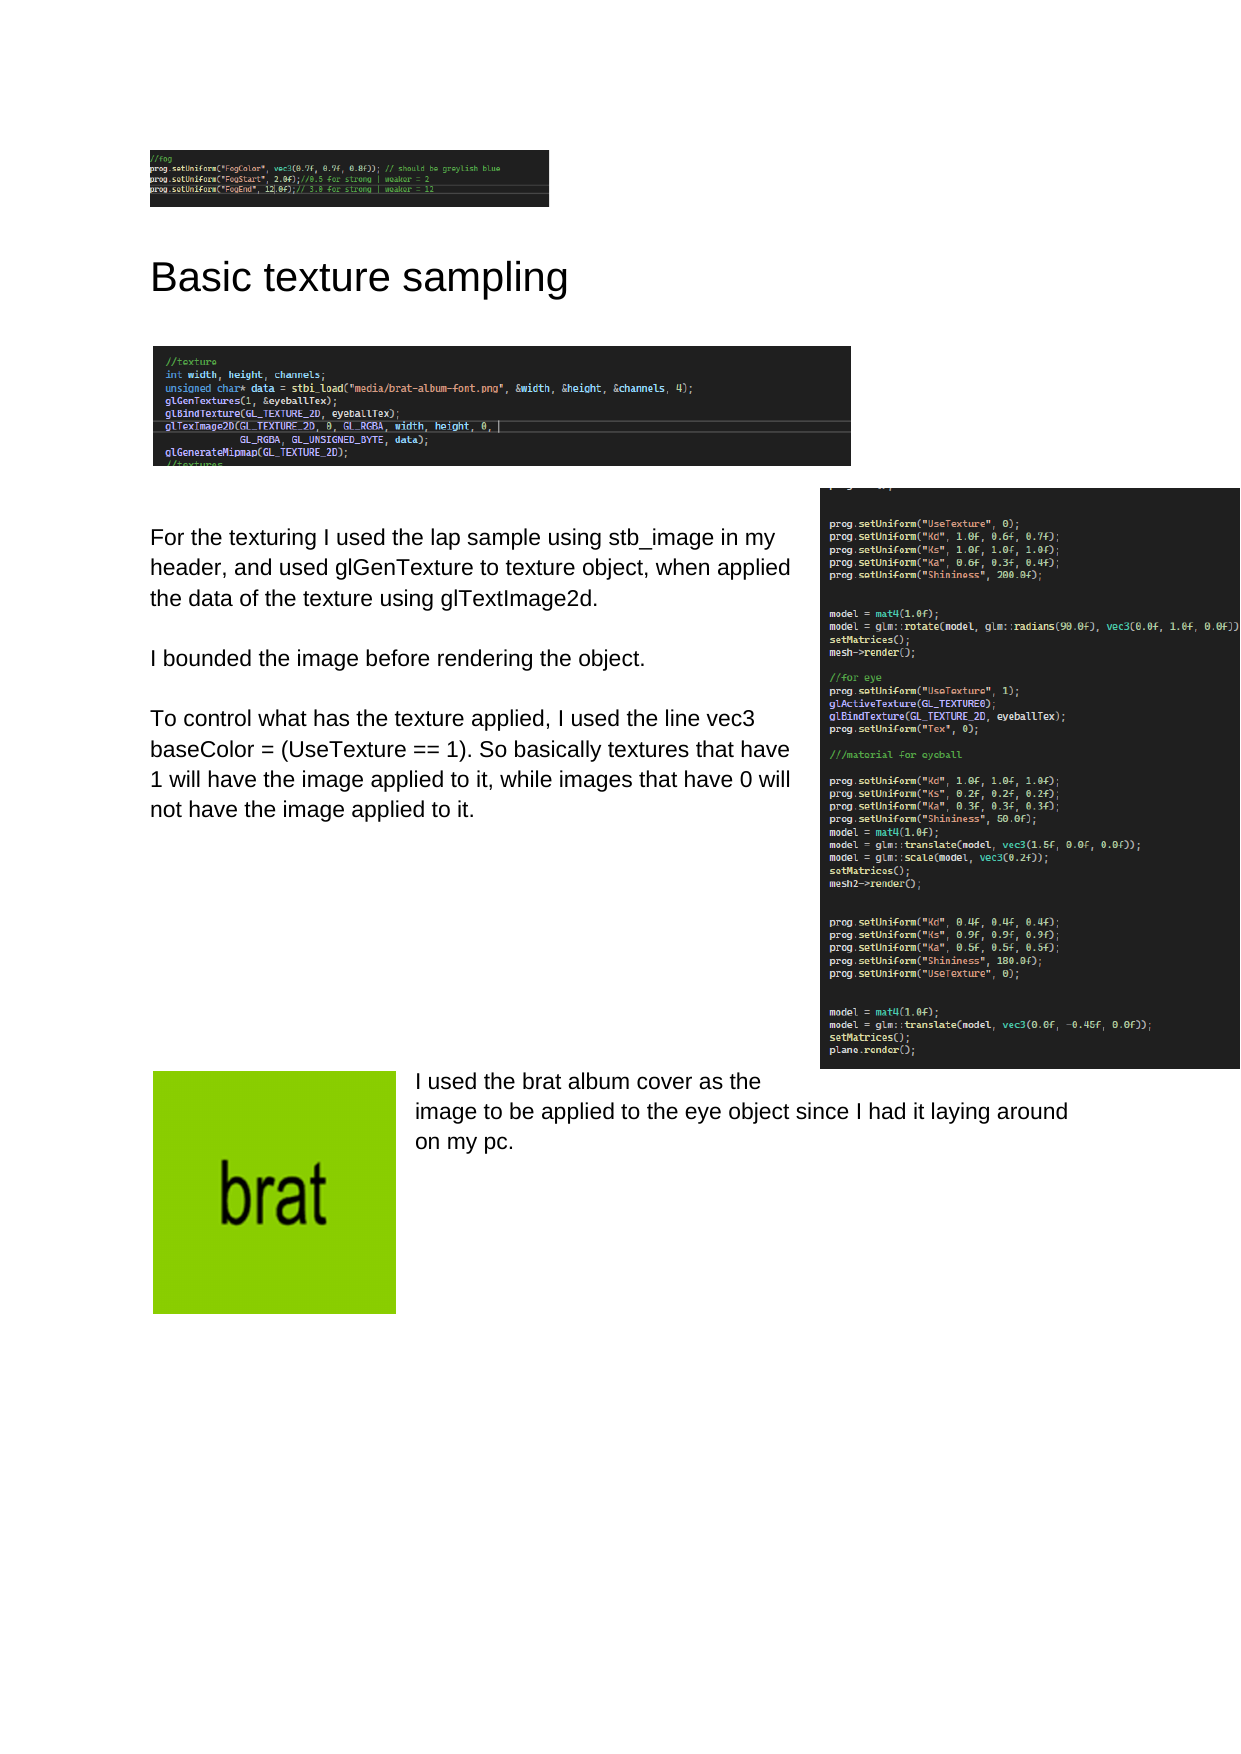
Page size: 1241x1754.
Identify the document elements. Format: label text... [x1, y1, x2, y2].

text I used the brat album cover as the image to be applied to the eye object since I had it laying around on my pc. [150, 1068, 1090, 1155]
text I bounded the image before rendering the object. [150, 645, 820, 671]
subtitle Basic texture sampling [150, 252, 1090, 300]
picture [150, 150, 550, 207]
picture [153, 346, 851, 466]
picture [820, 488, 1240, 1069]
text To control what has the texture applied, I used the line vec3 baseColor = (UseTexture == 1). So basically textures that have 1 will have the image applied to it, while images that have 0 will not have the image applied to it. [150, 705, 820, 822]
text For the texturing I used the lap sample using stb_image in my header, and used glGenTexture to texture object, when applied the data of the texture using glTextImage2d. [150, 524, 820, 611]
picture [153, 1071, 396, 1314]
